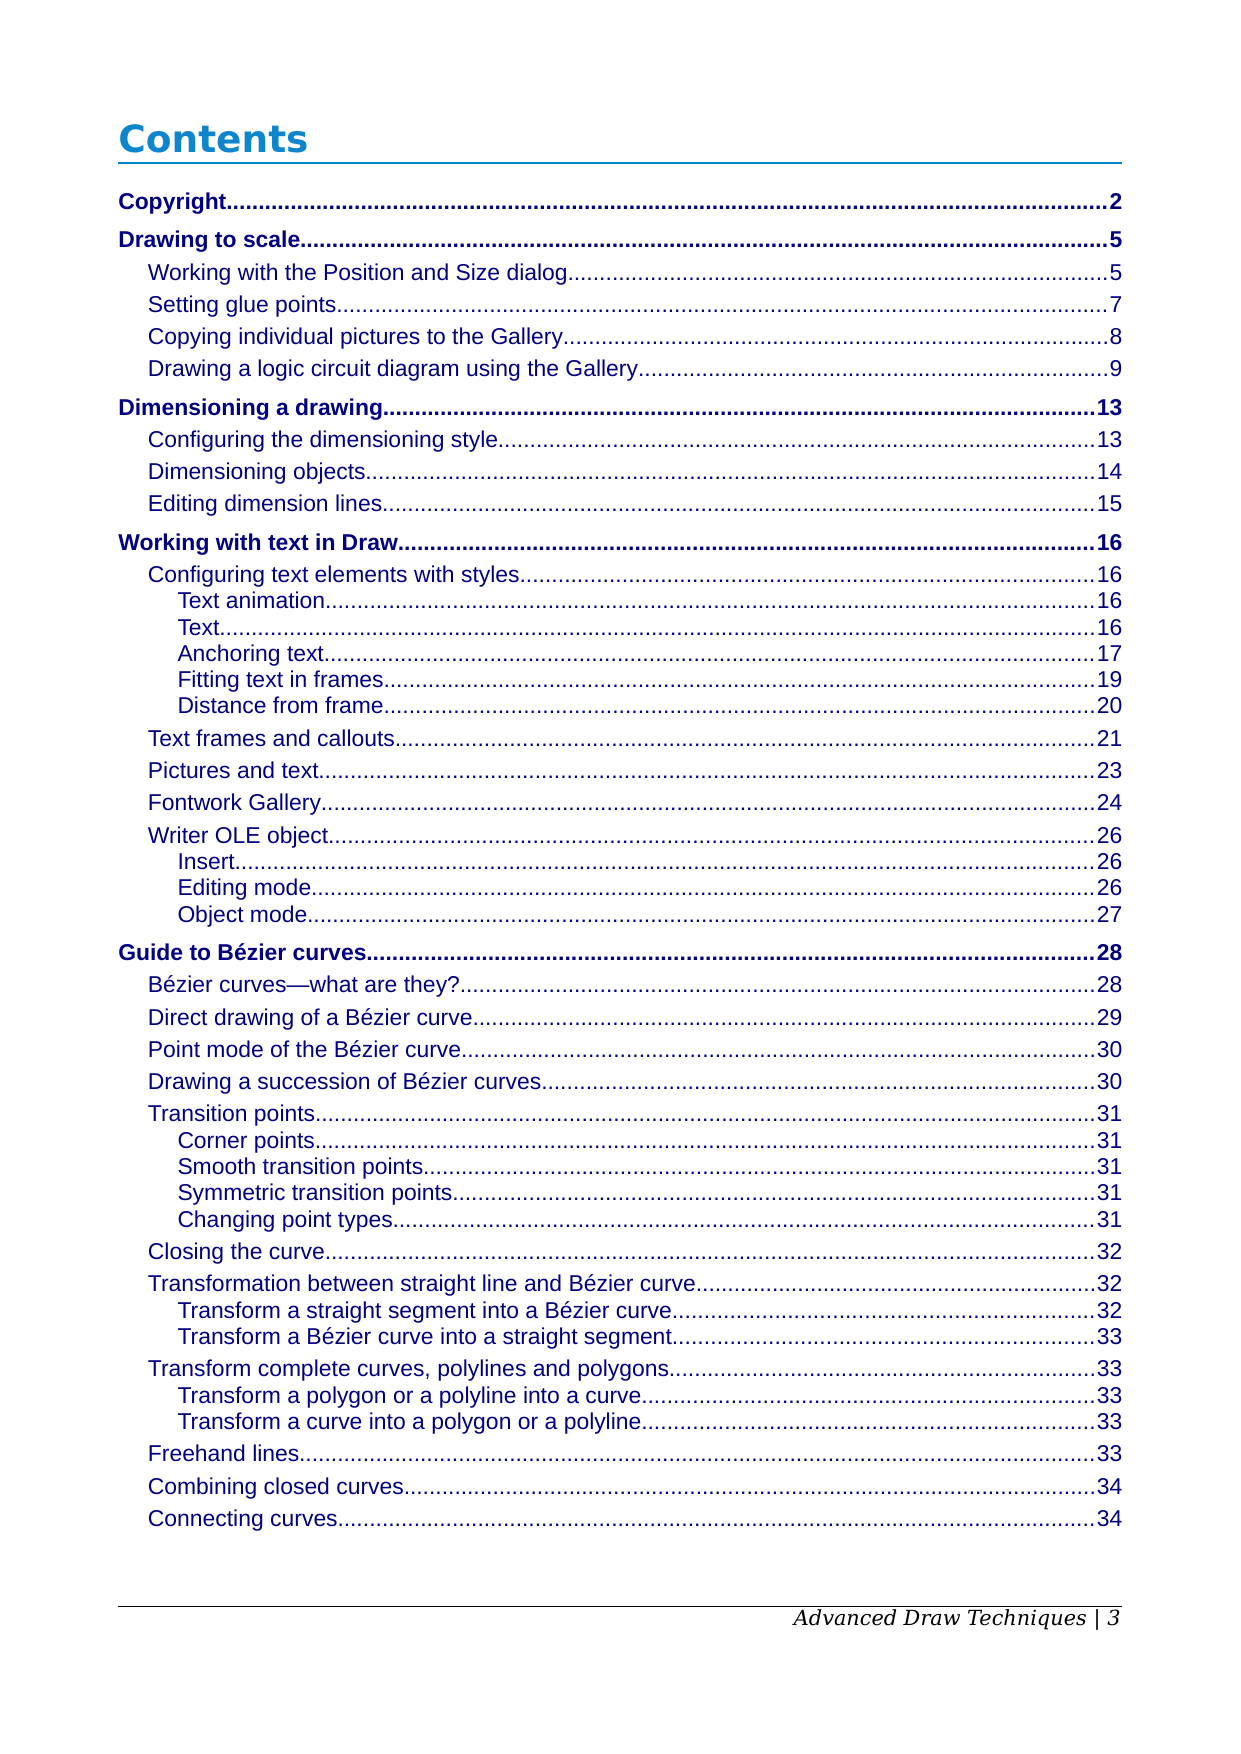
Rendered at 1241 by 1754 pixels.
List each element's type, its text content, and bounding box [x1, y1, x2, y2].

text Drawing a logic circuit diagram using the Gallery 9 [148, 355, 1122, 382]
text Bézier curves—what are they? 28 [148, 971, 1122, 997]
text Distance from frame 20 [177, 692, 1122, 719]
text Closing the curve 32 [148, 1238, 1122, 1264]
text Changing point types 31 [177, 1206, 1122, 1232]
text Pictures and text 23 [148, 757, 1122, 783]
text Transform a polygon or a polyline into a curve 33 [177, 1382, 1122, 1408]
text Connecting curves 34 [148, 1505, 1122, 1531]
text Transformation between straight line and Bézier curve 32 [148, 1270, 1122, 1297]
text Corner points 31 [177, 1127, 1122, 1153]
text Text animation 16 [177, 587, 1122, 613]
text Freehand lines 33 [148, 1440, 1122, 1467]
text Configuring text elements with styles 16 [148, 561, 1122, 587]
text Editing dimension lines 15 [148, 490, 1122, 517]
text Point mode of the Bézier curve 30 [148, 1036, 1122, 1062]
text Transform a curve into a polygon or a polyline 33 [177, 1408, 1122, 1434]
text Writer OLE object 26 [148, 822, 1122, 848]
text Editing mode 26 [177, 874, 1122, 901]
text Guide to Bézier curves 28 [118, 939, 1122, 965]
text Drawing a succession of Bézier curves 30 [148, 1068, 1122, 1094]
text Object mode 27 [177, 901, 1122, 927]
text Insert 26 [177, 848, 1122, 874]
text Transition points 31 [148, 1100, 1122, 1127]
text Transform complete curves, polylines and polygons 33 [148, 1355, 1122, 1382]
text Working with text in Draw 16 [118, 528, 1122, 555]
text Setting glue points 7 [148, 291, 1122, 317]
text Transform a straight segment into a Bézier curve 32 [177, 1297, 1122, 1323]
text Copying individual pictures to the Gallery 8 [148, 323, 1122, 349]
text Transform a Bézier curve into a straight segment 33 [177, 1323, 1122, 1349]
text Combining closed curves 34 [148, 1473, 1122, 1499]
text Direct drawing of a Bézier curve 29 [148, 1003, 1122, 1030]
text Symmetric transition points 31 [177, 1179, 1122, 1206]
text Anchoring text 17 [177, 640, 1122, 666]
text Fitting text in frames 19 [177, 666, 1122, 692]
text Text frames and callouts 21 [148, 725, 1122, 751]
text Text 16 [177, 613, 1122, 640]
text Copyright 2 [118, 188, 1122, 214]
text Contents [118, 118, 1122, 162]
text Fontwork Gallery 24 [148, 789, 1122, 816]
text Smooth transition points 31 [177, 1153, 1122, 1179]
text Dimensioning objects 14 [148, 458, 1122, 484]
text Configuring the dimensioning style 13 [148, 426, 1122, 452]
text Dimensioning a drawing 13 [118, 393, 1122, 420]
text Drawing to scale 5 [118, 226, 1122, 252]
text Working with the Position and Size dialog 5 [148, 258, 1122, 285]
